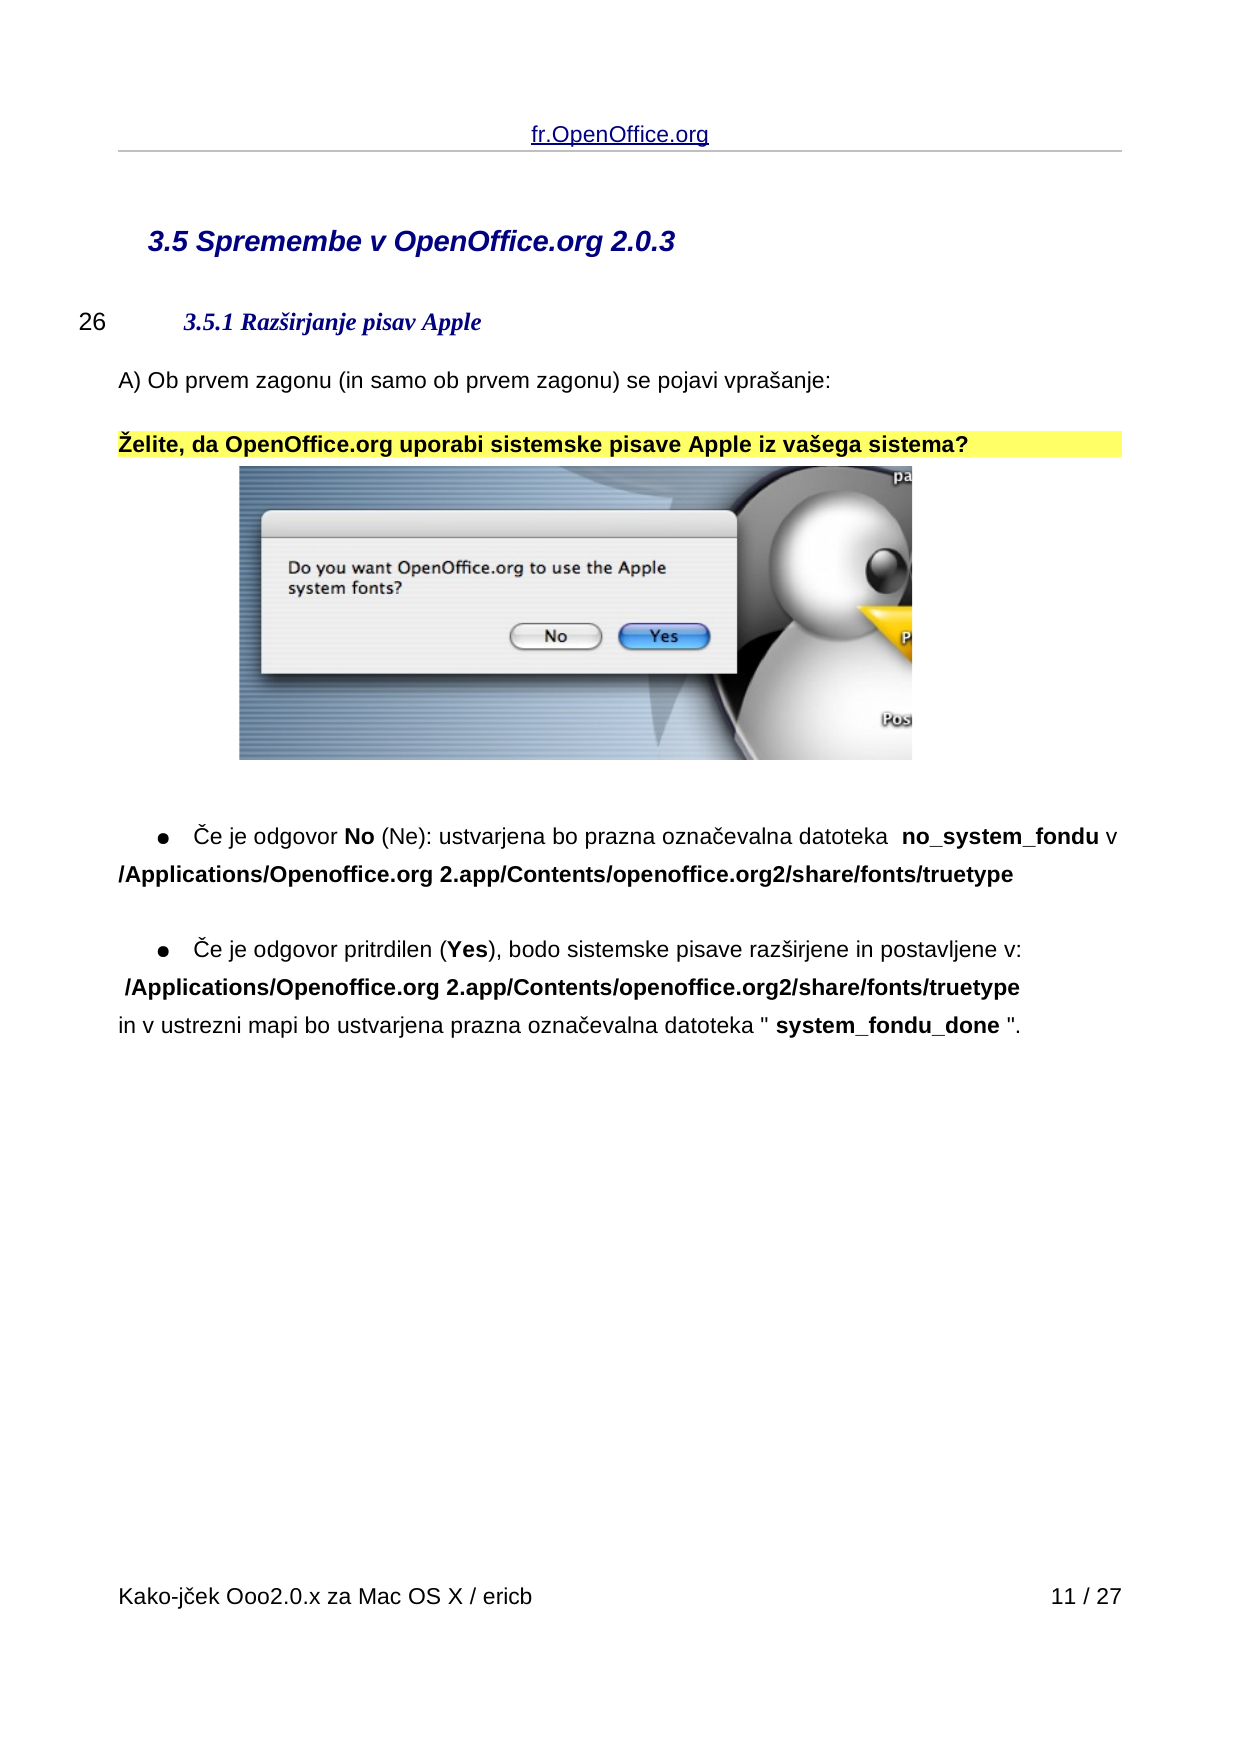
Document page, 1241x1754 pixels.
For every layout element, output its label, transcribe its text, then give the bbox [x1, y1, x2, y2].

subtitle Spremembe v OpenOffice.org 2.0.3 [148, 225, 1122, 258]
text A) Ob prvem zagonu (in samo ob prvem zagonu) se pojavi vprašanje: [118, 367, 1122, 393]
subtitle 3.5.1 Razširjanje pisav Apple [177, 307, 1122, 335]
list Če je odgovor No (Ne): ustvarjena bo prazna označevalna datoteka no_system_fondu v [156, 823, 1122, 849]
text Želite, da OpenOffice.org uporabi sistemske pisave Apple iz vašega sistema? [118, 431, 1122, 457]
picture [239, 466, 913, 760]
text in v ustrezni mapi bo ustvarjena prazna označevalna datoteka " system_fondu_done ". [118, 1012, 1122, 1038]
list Če je odgovor pritrdilen (Yes), bodo sistemske pisave razširjene in postavljene v: [156, 937, 1122, 963]
text /Applications/Openoffice.org 2.app/Contents/openoffice.org2/share/fonts/truetype [118, 861, 1122, 887]
